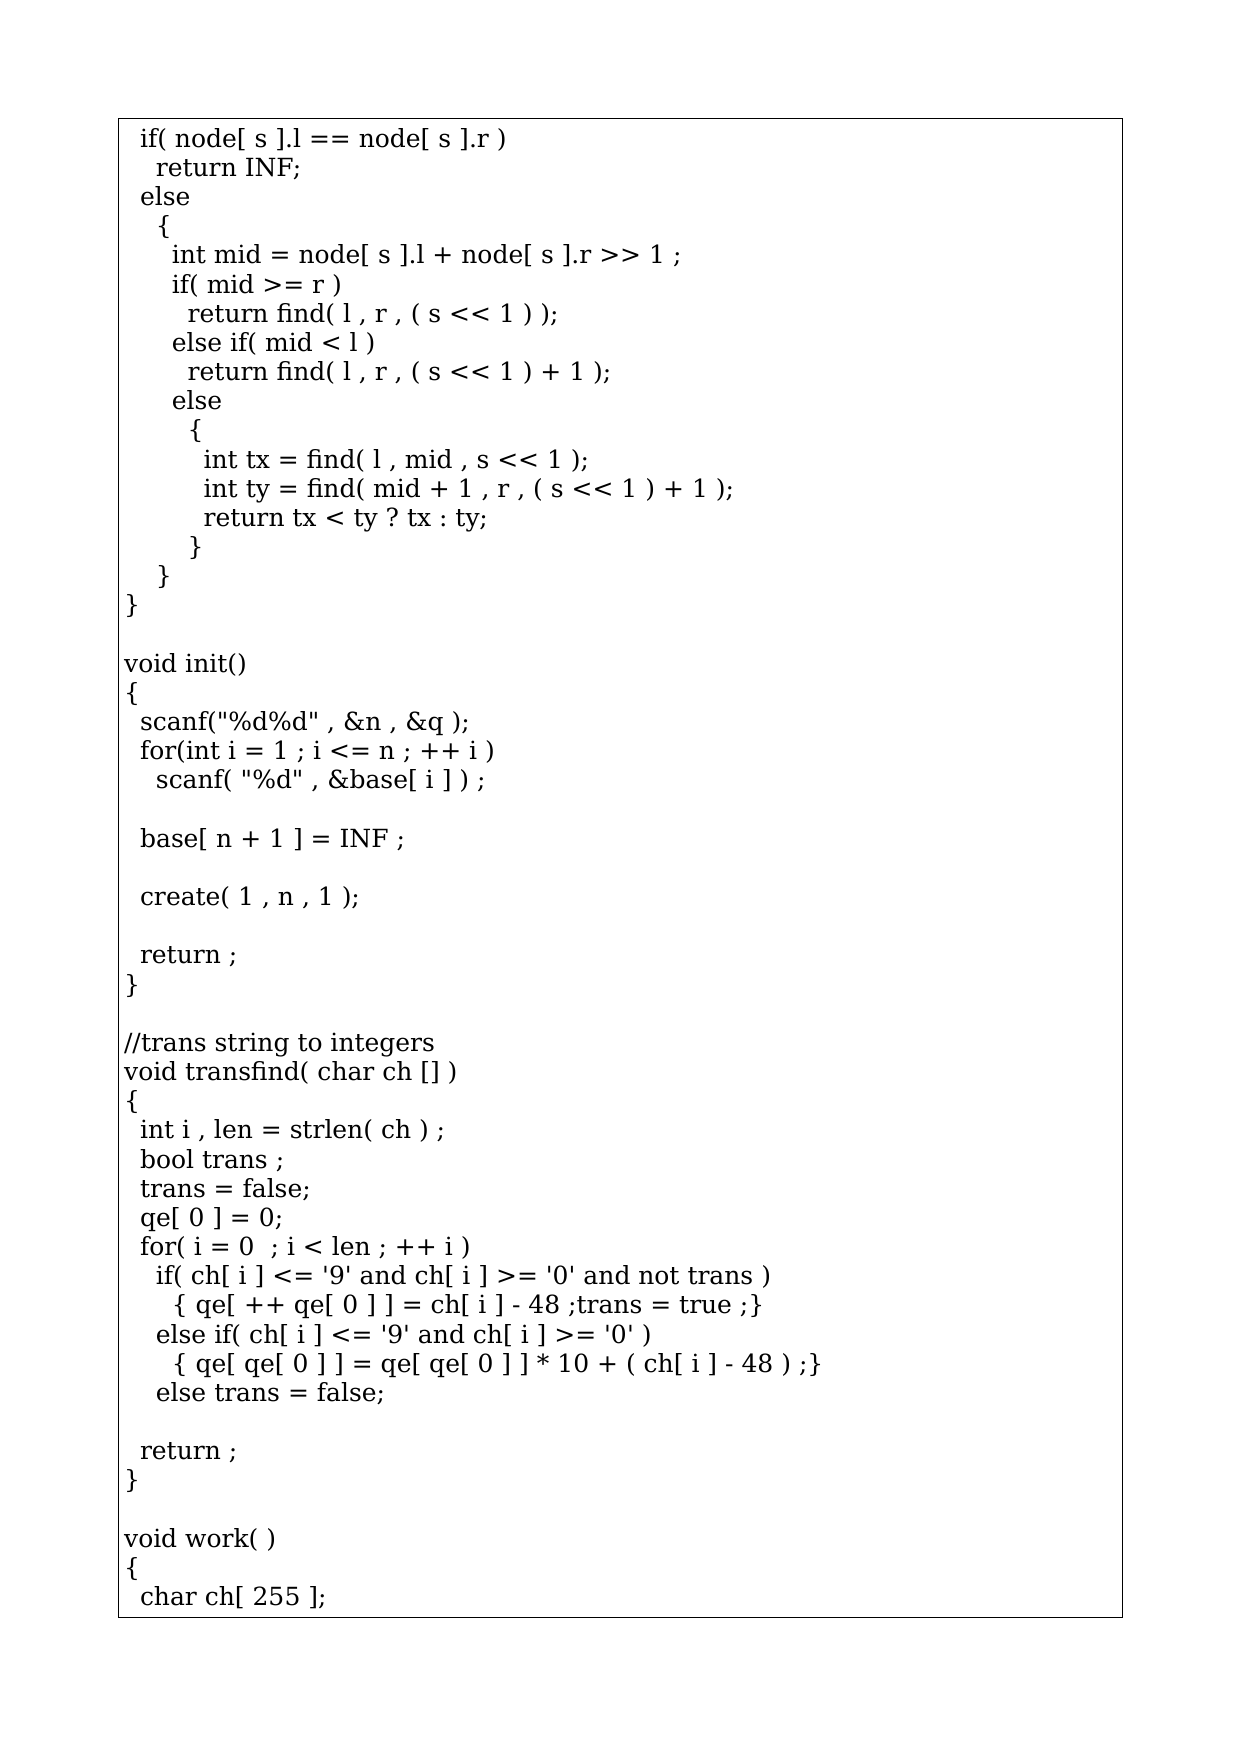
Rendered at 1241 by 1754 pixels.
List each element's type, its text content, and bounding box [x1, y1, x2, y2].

table_header if( node[ s ].l == node[ s ].r ) return INF; else { int mid = node[ s ].l + node[ s ].r >> 1 ; if( mid >= r ) return find( l , r , ( s << 1 ) ); else if( mid < l ) return find( l , r , ( s << 1 ) + 1 ); else { int tx = find( l , mid , s << 1 ); int ty = find( mid + 1 , r , ( s << 1 ) + 1 ); return tx < ty ? tx : ty; } } } void init() { scanf("%d%d" , &n , &q ); for(int i = 1 ; i <= n ; ++ i ) scanf( "%d" , &base[ i ] ) ; base[ n + 1 ] = INF ; create( 1 , n , 1 ); return ; } //trans string to integers void transfind( char ch [] ) { int i , len = strlen( ch ) ; bool trans ; trans = false; qe[ 0 ] = 0; for( i = 0 ; i < len ; ++ i ) if( ch[ i ] <= '9' and ch[ i ] >= '0' and not trans ) { qe[ ++ qe[ 0 ] ] = ch[ i ] - 48 ;trans = true ;} else if( ch[ i ] <= '9' and ch[ i ] >= '0' ) { qe[ qe[ 0 ] ] = qe[ qe[ 0 ] ] * 10 + ( ch[ i ] - 48 ) ;} else trans = false; return ; } void work( ) { char ch[ 255 ]; [119, 119, 1122, 1617]
